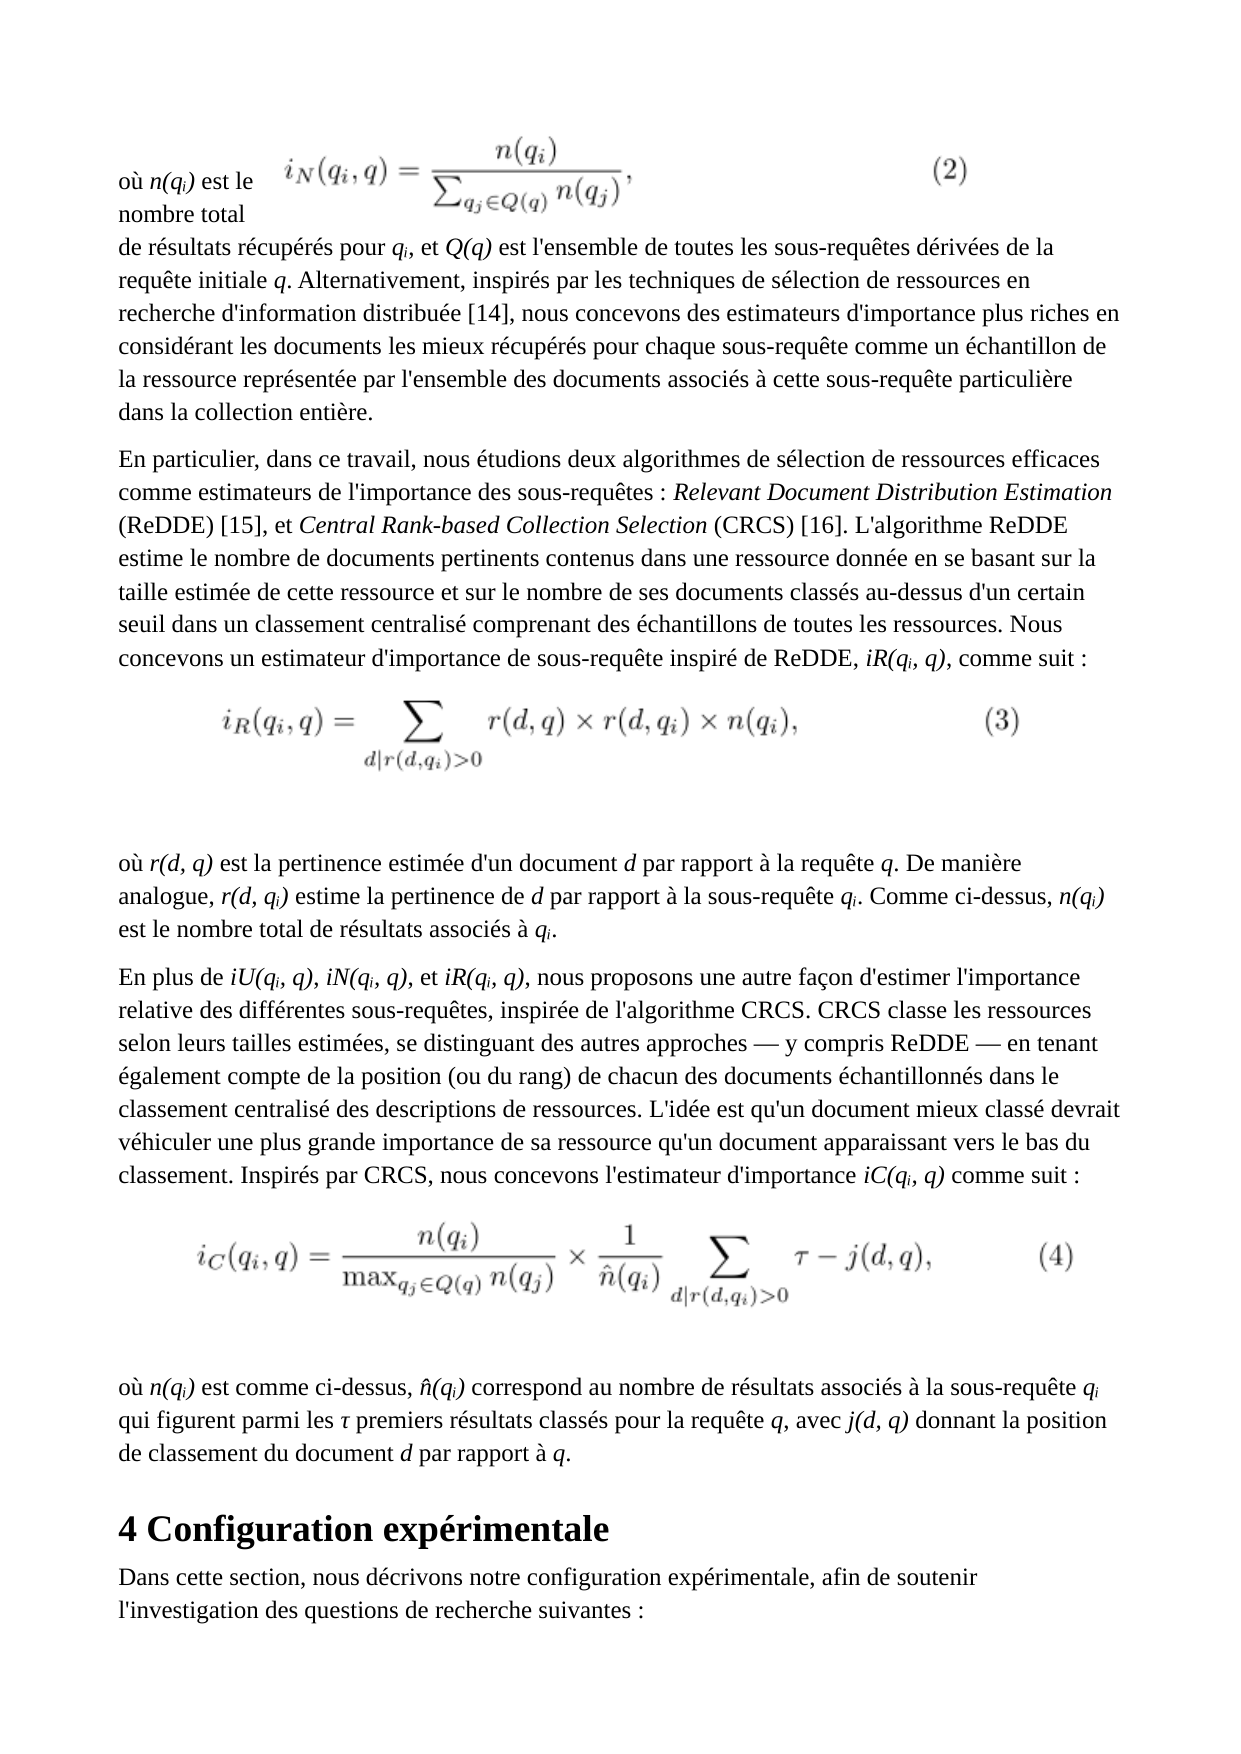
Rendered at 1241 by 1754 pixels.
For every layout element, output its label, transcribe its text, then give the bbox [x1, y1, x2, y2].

text où n(qᵢ) est comme ci-dessus, n̂(qᵢ) correspond au nombre de résultats associés à la sous-requête qᵢ qui figurent parmi les τ premiers résultats classés pour la requête q, avec j(d, q) donnant la position de classement du document d par rapport à q. [118, 1372, 1122, 1467]
text En particulier, dans ce travail, nous étudions deux algorithmes de sélection de ressources efficaces comme estimateurs de l'importance des sous-requêtes : Relevant Document Distribution Estimation (ReDDE) [15], et Central Rank-based Collection Selection (CRCS) [16]. L'algorithme ReDDE estime le nombre de documents pertinents contenus dans une ressource donnée en se basant sur la taille estimée de cette ressource et sur le nombre de ses documents classés au-dessus d'un certain seuil dans un classement centralisé comprenant des échantillons de toutes les ressources. Nous concevons un estimateur d'importance de sous-requête inspiré de ReDDE, iR(qᵢ, q), comme suit : [118, 444, 1122, 671]
picture [149, 1207, 1092, 1321]
text En plus de iU(qᵢ, q), iN(qᵢ, q), et iR(qᵢ, q), nous proposons une autre façon d'estimer l'importance relative des différentes sous-requêtes, inspirée de l'algorithme CRCS. CRCS classe les ressources selon leurs tailles estimées, se distinguant des autres approches — y compris ReDDE — en tenant également compte de la position (ou du rang) de chacun des documents échantillonnés dans le classement centralisé des descriptions de ressources. L'idée est qu'un document mieux classé devrait véhiculer une plus grande importance de sa ressource qu'un document apparaissant vers le bas du classement. Inspirés par CRCS, nous concevons l'estimateur d'importance iC(qᵢ, q) comme suit : [118, 962, 1122, 1189]
subtitle 4 Configuration expérimentale [118, 1507, 1122, 1550]
text où n(qᵢ) est le nombre total de résultats récupérés pour qᵢ, et Q(q) est l'ensemble de toutes les sous-requêtes dérivées de la requête initiale q. Alternativement, inspirés par les techniques de sélection de ressources en recherche d'information distribuée [14], nous concevons des estimateurs d'importance plus riches en considérant les documents les mieux récupérés pour chaque sous-requête comme un échantillon de la ressource représentée par l'ensemble des documents associés à cette sous-requête particulière dans la collection entière. [118, 166, 1122, 426]
picture [266, 118, 974, 223]
text Dans cette section, nous décrivons notre configuration expérimentale, afin de soutenir l'investigation des questions de recherche suivantes : [118, 1562, 1122, 1624]
text où r(d, q) est la pertinence estimée d'un document d par rapport à la requête q. De manière analogue, r(d, qᵢ) estime la pertinence de d par rapport à la sous-requête qᵢ. Comme ci-dessus, n(qᵢ) est le nombre total de résultats associés à qᵢ. [118, 848, 1122, 943]
picture [192, 690, 1049, 797]
